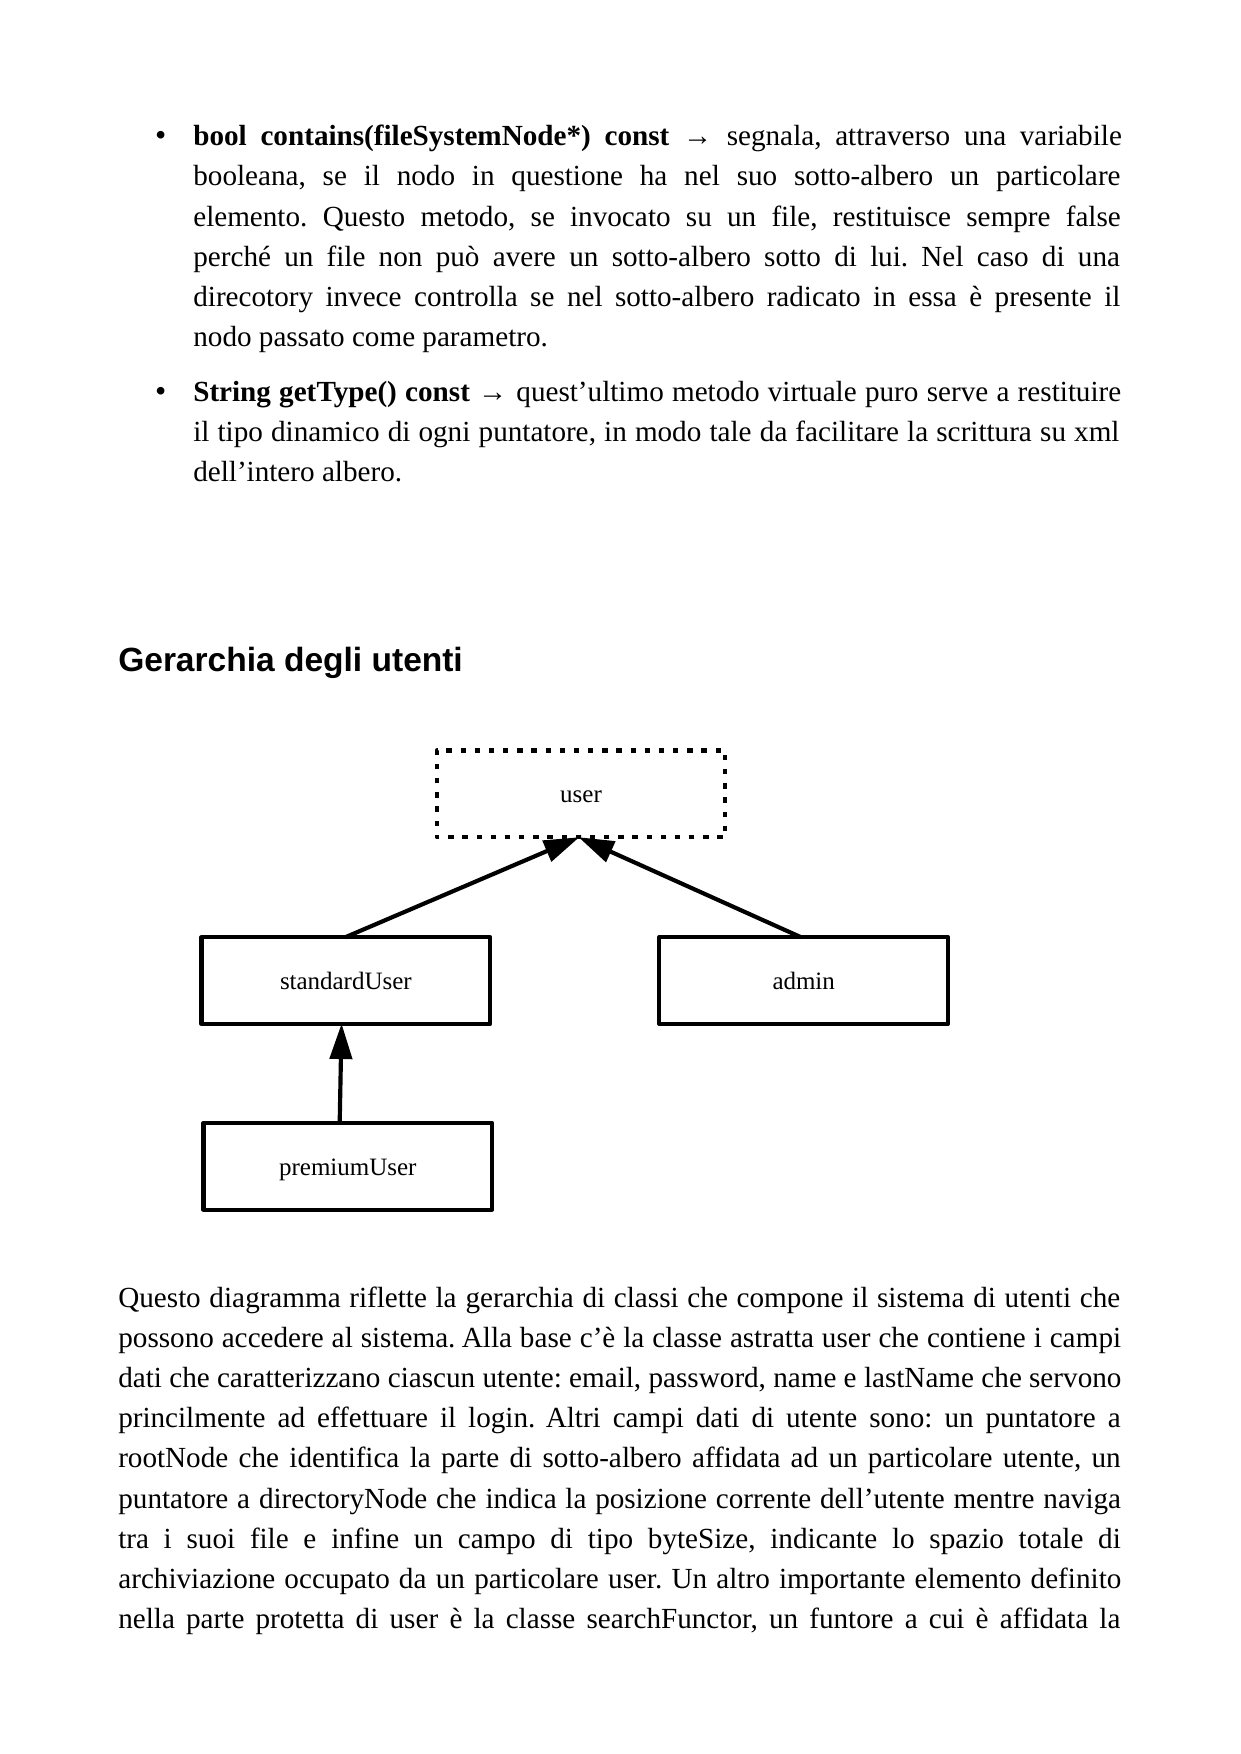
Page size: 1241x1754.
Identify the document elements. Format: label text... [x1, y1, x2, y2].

list bool contains(fileSystemNode*) const → segnala, attraverso una variabile booleana, se il nodo in questione ha nel suo sotto-albero un particolare elemento. Questo metodo, se invocato su un file, restituisce sempre false perché un file non può avere un sotto-albero sotto di lui. Nel caso di una direcotory invece controlla se nel sotto-albero radicato in essa è presente il nodo passato come parametro. [156, 118, 1122, 353]
subtitle Gerarchia degli utenti [118, 640, 1122, 678]
list String getType() const → quest’ultimo metodo virtuale puro serve a restituire il tipo dinamico di ogni puntatore, in modo tale da facilitare la scrittura su xml dell’intero albero. [156, 374, 1122, 488]
text Questo diagramma riflette la gerarchia di classi che compone il sistema di utenti che possono accedere al sistema. Alla base c’è la classe astratta user che contiene i campi dati che caratterizzano ciascun utente: email, password, name e lastName che servono princilmente ad effettuare il login. Altri campi dati di utente sono: un puntatore a rootNode che identifica la parte di sotto-albero affidata ad un particolare utente, un puntatore a directoryNode che indica la posizione corrente dell’utente mentre naviga tra i suoi file e infine un campo di tipo byteSize, indicante lo spazio totale di archiviazione occupato da un particolare user. Un altro importante elemento definito nella parte protetta di user è la classe searchFunctor, un funtore a cui è affidata la [118, 1280, 1122, 1635]
